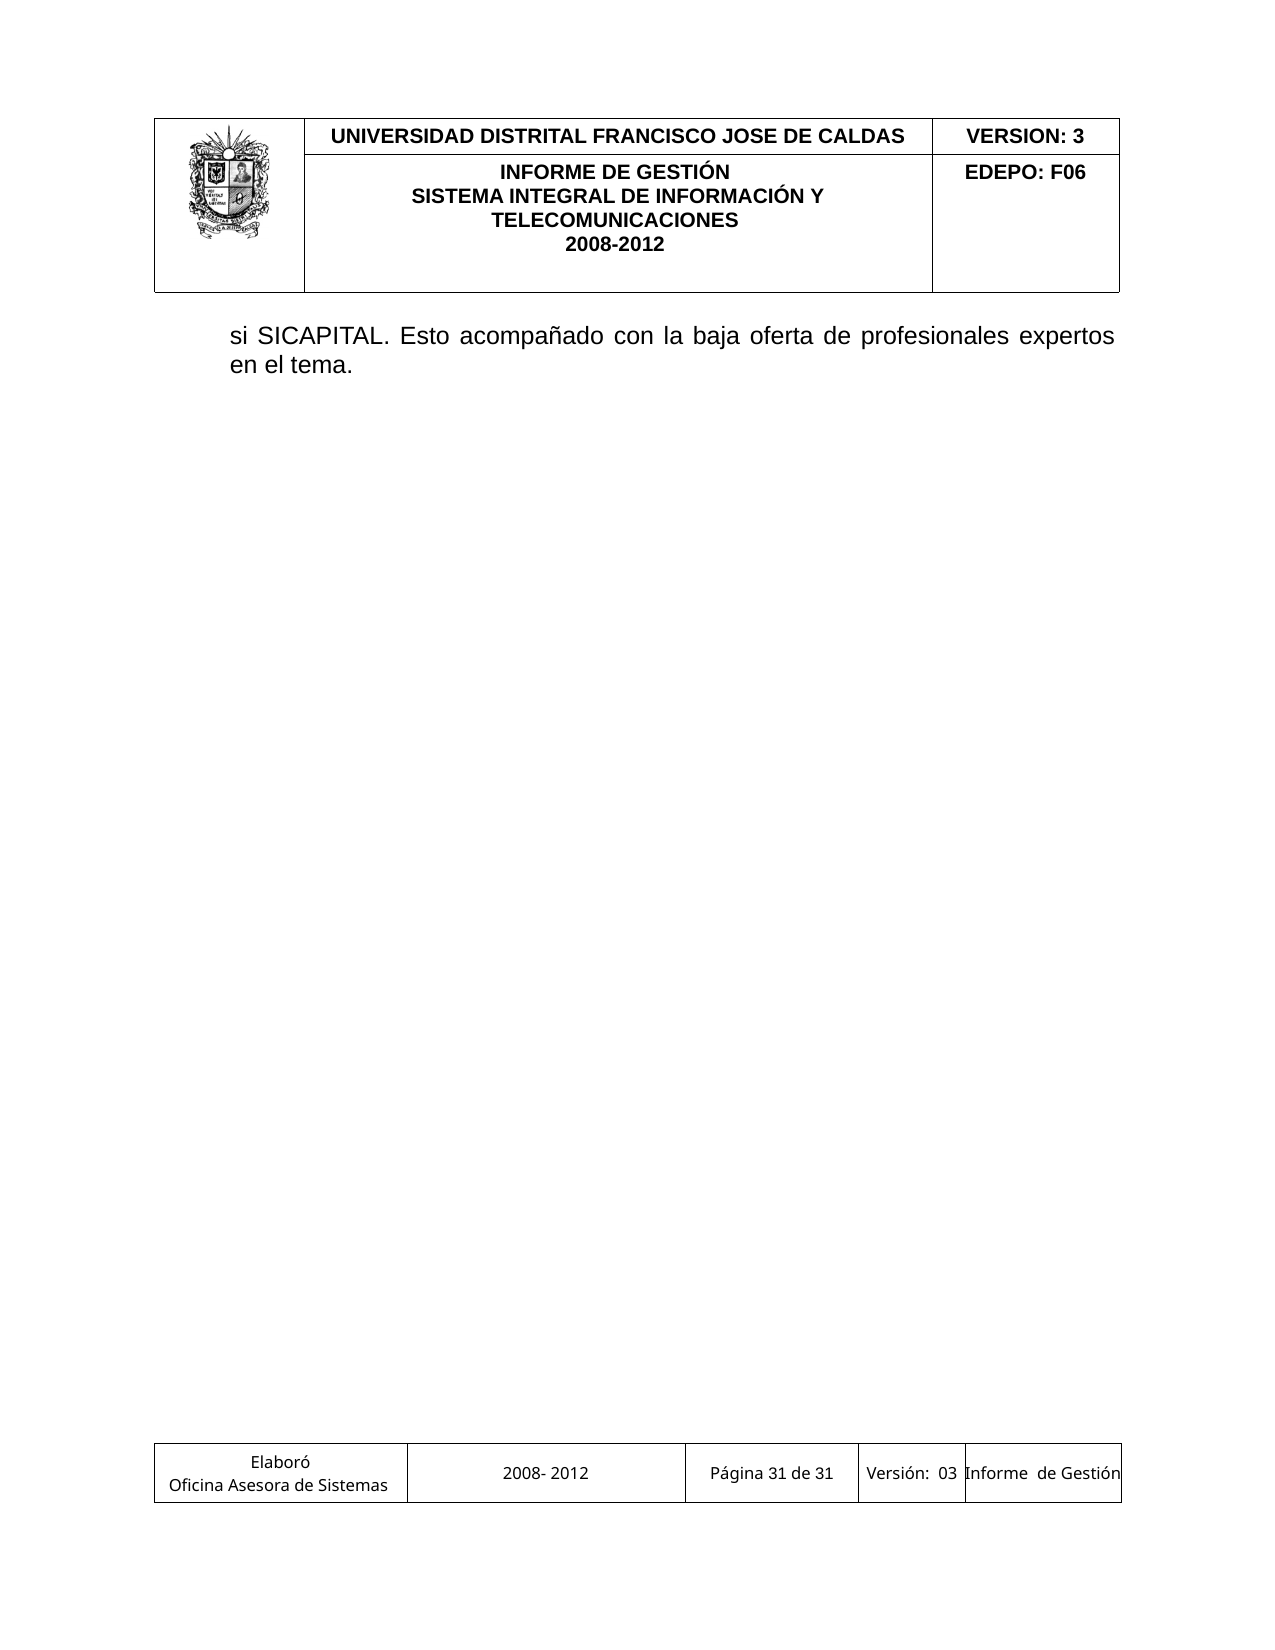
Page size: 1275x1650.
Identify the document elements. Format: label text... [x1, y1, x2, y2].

picture [188, 124, 270, 239]
list si SICAPITAL. Esto acompañado con la baja oferta de profesionales expertos en el tema. [192, 321, 1116, 378]
